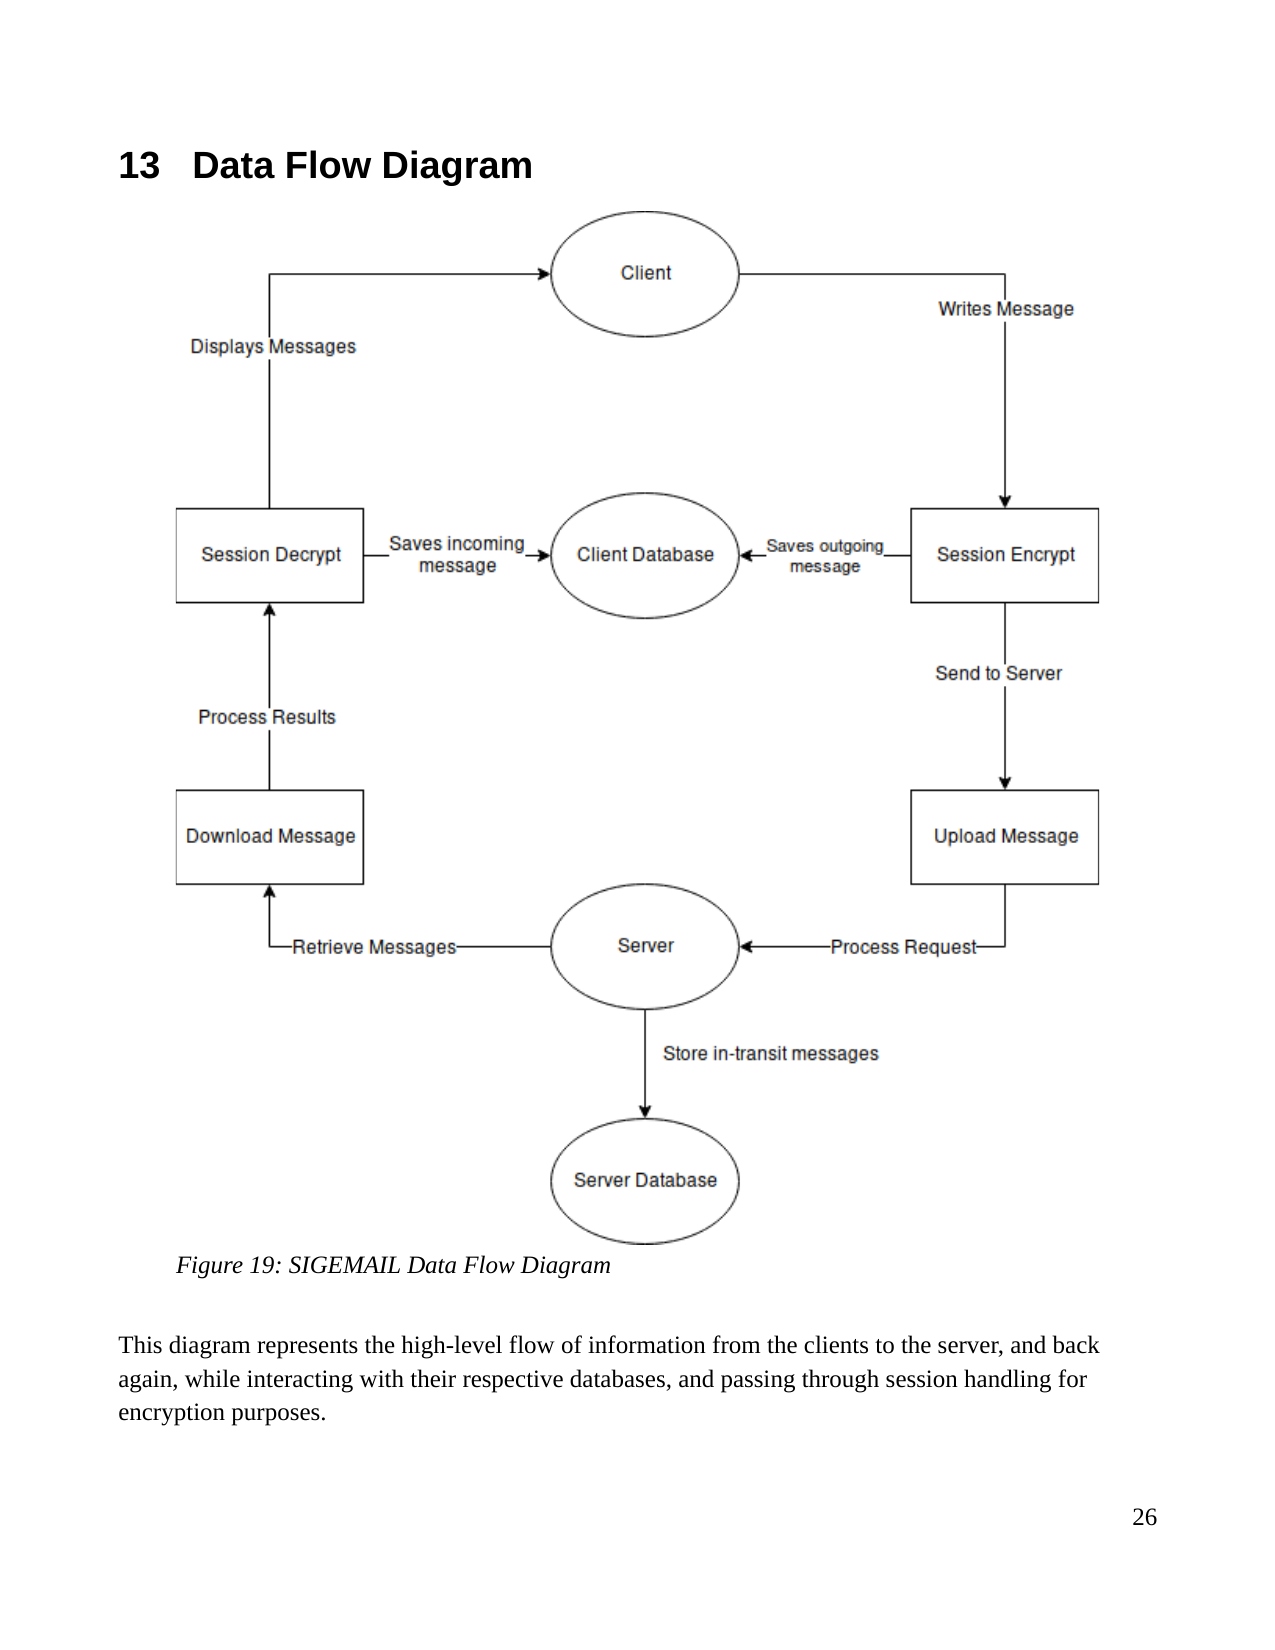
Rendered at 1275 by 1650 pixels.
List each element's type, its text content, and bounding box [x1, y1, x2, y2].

picture [175, 211, 1100, 1245]
subtitle Data Flow Diagram [118, 143, 1157, 187]
text Figure 19: SIGEMAIL Data Flow Diagram [176, 1245, 1099, 1279]
text This diagram represents the high-level flow of information from the clients to the server, and back again, while interacting with their respective databases, and passing through session handling for encryption purposes. [118, 1331, 1157, 1425]
